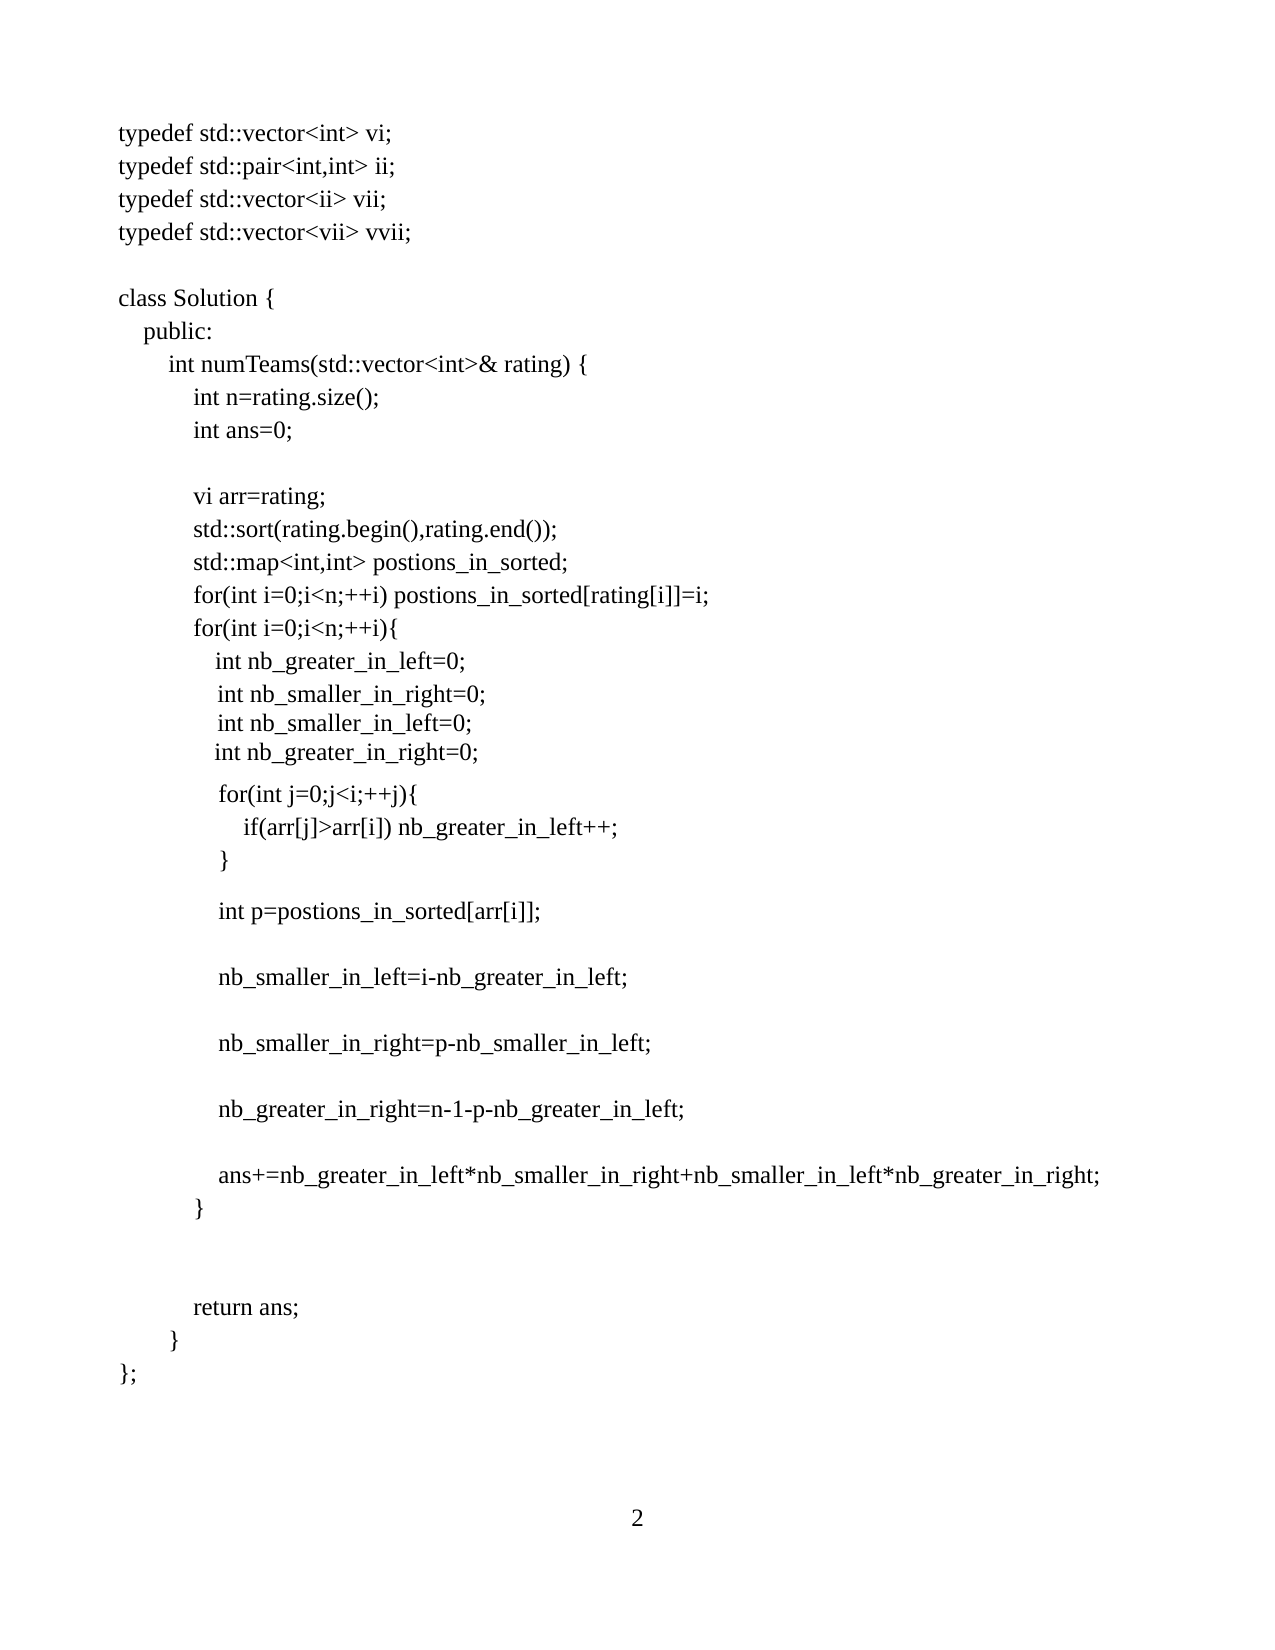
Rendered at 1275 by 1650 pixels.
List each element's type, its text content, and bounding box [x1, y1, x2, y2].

text nb_greater_in_right=n-1-p-nb_greater_in_left; [118, 1094, 1157, 1123]
text } [118, 845, 1157, 874]
text } [118, 1325, 1157, 1354]
text for(int i=0;i<n;++i){ [118, 613, 1157, 642]
text int nb_greater_in_left=0; [121, 646, 1157, 675]
text for(int j=0;j<i;++j){ [118, 779, 1157, 808]
text } [118, 1193, 1157, 1222]
text if(arr[j]>arr[i]) nb_greater_in_left++; [118, 812, 1157, 841]
text int n=rating.size(); [118, 382, 1157, 411]
text int nb_smaller_in_left=0; [217, 708, 1157, 737]
text for(int i=0;i<n;++i) postions_in_sorted[rating[i]]=i; [118, 580, 1157, 609]
text nb_smaller_in_left=i-nb_greater_in_left; [118, 962, 1157, 991]
text }; [118, 1358, 1157, 1387]
text int numTeams(std::vector<int>& rating) { [118, 349, 1157, 378]
text int ans=0; [118, 415, 1157, 444]
text public: [118, 316, 1157, 345]
text typedef std::pair<int,int> ii; [118, 151, 1157, 180]
text ans+=nb_greater_in_left*nb_smaller_in_right+nb_smaller_in_left*nb_greater_in_right; [118, 1160, 1157, 1189]
text int nb_greater_in_right=0; [214, 737, 1157, 766]
text typedef std::vector<int> vi; [118, 118, 1157, 147]
text std::sort(rating.begin(),rating.end()); [118, 514, 1157, 543]
text int nb_smaller_in_right=0; [217, 679, 1157, 708]
text class Solution { [118, 283, 1157, 312]
text std::map<int,int> postions_in_sorted; [118, 547, 1157, 576]
text typedef std::vector<ii> vii; [118, 184, 1157, 213]
text vi arr=rating; [118, 481, 1157, 510]
text int p=postions_in_sorted[arr[i]]; [118, 896, 1157, 925]
text return ans; [118, 1292, 1157, 1321]
text typedef std::vector<vii> vvii; [118, 217, 1157, 246]
text nb_smaller_in_right=p-nb_smaller_in_left; [118, 1028, 1157, 1057]
